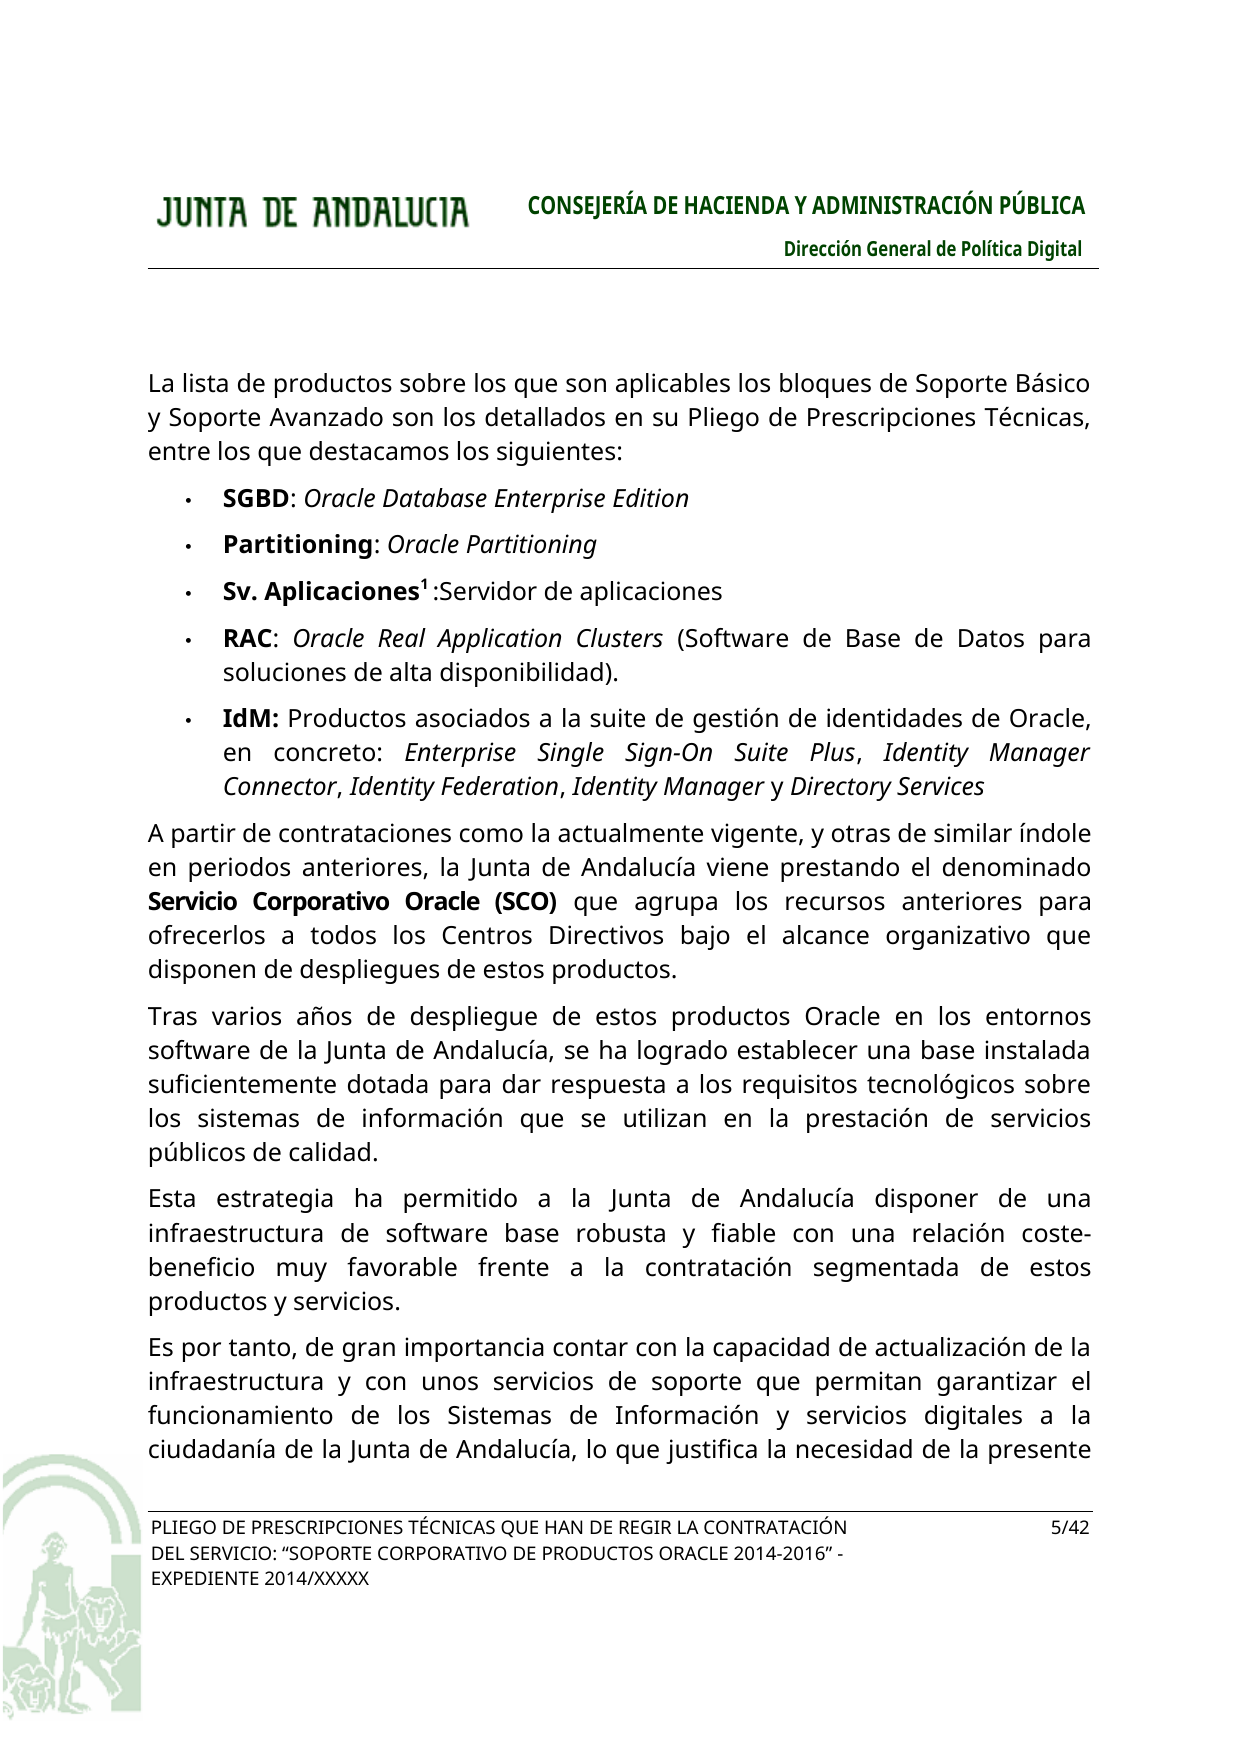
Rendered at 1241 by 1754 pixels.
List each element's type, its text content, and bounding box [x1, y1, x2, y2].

picture [156, 197, 471, 229]
text Tras varios años de despliegue de estos productos Oracle en los entornos software de la Junta de Andalucía, se ha logrado establecer una base instalada suficientemente dotada para dar respuesta a los requisitos tecnológicos sobre los sistemas de información que se utilizan en la prestación de servicios públicos de calidad. [148, 998, 1093, 1169]
list SGBD: Oracle Database Enterprise Edition [185, 481, 1093, 514]
text La lista de productos sobre los que son aplicables los bloques de Soporte Básico y Soporte Avanzado son los detallados en su Pliego de Prescripciones Técnicas, entre los que destacamos los siguientes: [148, 366, 1093, 468]
text Es por tanto, de gran importancia contar con la capacidad de actualización de la infraestructura y con unos servicios de soporte que permitan garantizar el funcionamiento de los Sistemas de Información y servicios digitales a la ciudadanía de la Junta de Andalucía, lo que justifica la necesidad de la presente [148, 1330, 1093, 1466]
text A partir de contrataciones como la actualmente vigente, y otras de similar índole en periodos anteriores, la Junta de Andalucía viene prestando el denominado Servicio Corporativo Oracle (SCO) que agrupa los recursos anteriores para ofrecerlos a todos los Centros Directivos bajo el alcance organizativo que disponen de despliegues de estos productos. [148, 816, 1093, 986]
list IdM: Productos asociados a la suite de gestión de identidades de Oracle, en concreto: Enterprise Single Sign-On Suite Plus, Identity Manager Connector, Identity Federation, Identity Manager y Directory Services [185, 701, 1093, 803]
list RAC: Oracle Real Application Clusters (Software de Base de Datos para soluciones de alta disponibilidad). [185, 620, 1093, 688]
list Partitioning: Oracle Partitioning [185, 527, 1093, 561]
list Sv. Aplicaciones1 :Servidor de aplicaciones [185, 574, 1093, 608]
picture [2, 1454, 144, 1722]
text Esta estrategia ha permitido a la Junta de Andalucía disponer de una infraestructura de software base robusta y fiable con una relación coste-beneficio muy favorable frente a la contratación segmentada de estos productos y servicios. [148, 1181, 1093, 1317]
